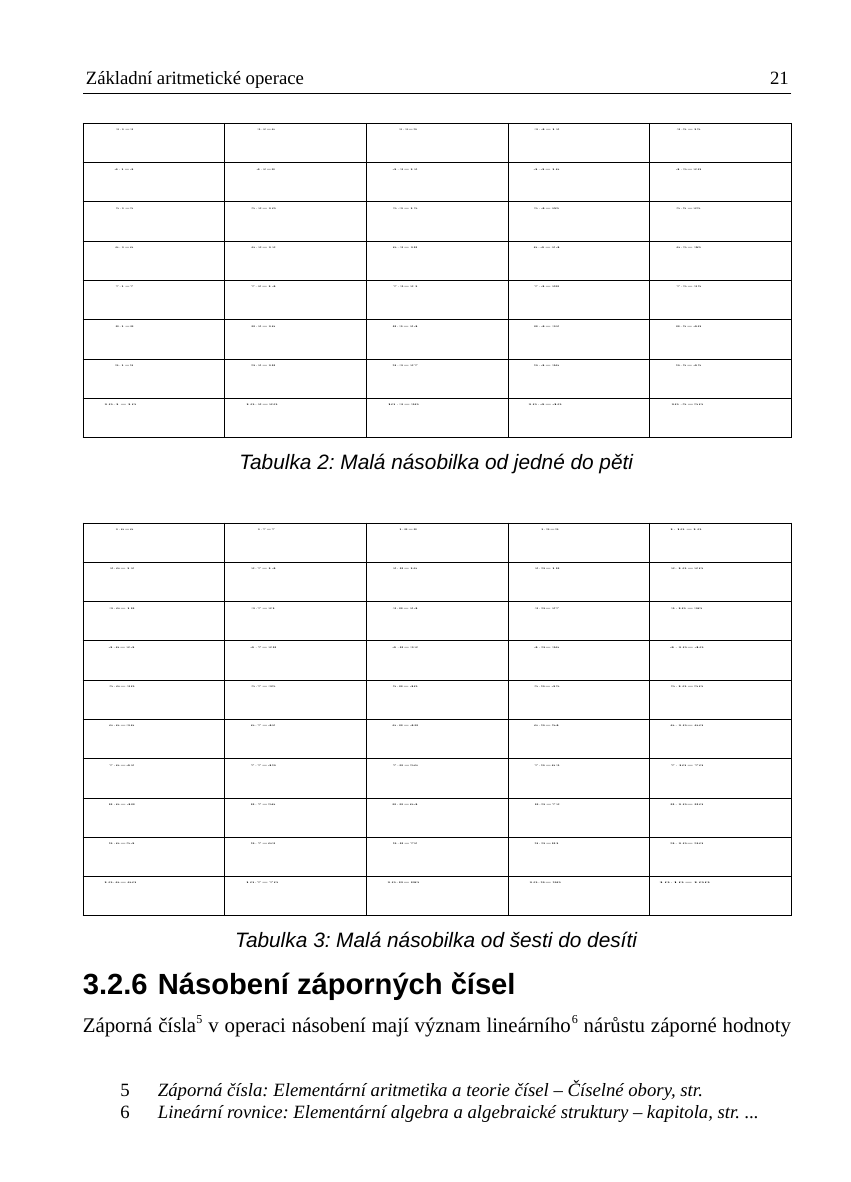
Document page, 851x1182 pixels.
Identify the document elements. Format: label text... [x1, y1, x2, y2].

table_cell [509, 563, 649, 601]
table_cell [650, 124, 791, 162]
table_header [650, 524, 791, 562]
table_cell [650, 759, 791, 797]
table_cell [225, 563, 366, 601]
table_cell [650, 720, 791, 758]
table_cell [367, 242, 508, 280]
table_cell [225, 242, 366, 280]
list Záporná čísla: Elementární aritmetika a teorie čísel – Číselné obory, str. [120, 1079, 791, 1101]
table_cell [367, 720, 508, 758]
table_cell [367, 124, 508, 162]
table_header [509, 524, 649, 562]
table_cell [650, 641, 791, 680]
table_cell [84, 602, 224, 640]
table_cell [650, 242, 791, 280]
table_cell [367, 281, 508, 319]
table_cell [367, 563, 508, 601]
table_cell [84, 759, 224, 797]
table_cell [367, 399, 508, 437]
table_cell [509, 242, 649, 280]
text Tabulka 3: Malá násobilka od šesti do desíti [83, 928, 791, 952]
table_cell [509, 602, 649, 640]
table_cell [84, 163, 224, 201]
table_cell [84, 641, 224, 680]
table_cell [367, 641, 508, 680]
table_cell [650, 163, 791, 201]
table_cell [225, 720, 366, 758]
table_cell [225, 163, 366, 201]
table_cell [225, 641, 366, 680]
text Záporná čísla v operaci násobení mají význam lineárního nárůstu záporné hodnoty [83, 1013, 791, 1037]
table_cell [84, 399, 224, 437]
table_cell [509, 720, 649, 758]
table_cell [650, 838, 791, 876]
table_cell [367, 681, 508, 719]
table_cell [367, 838, 508, 876]
table_cell [509, 838, 649, 876]
table_cell [225, 799, 366, 837]
table_cell [367, 202, 508, 241]
table_cell [509, 681, 649, 719]
table_cell [650, 360, 791, 398]
table_cell [84, 320, 224, 358]
table_cell [509, 360, 649, 398]
table_cell [84, 681, 224, 719]
table_cell [84, 799, 224, 837]
table_cell [367, 799, 508, 837]
table_cell [225, 281, 366, 319]
table_cell [509, 124, 649, 162]
table_cell [225, 202, 366, 241]
table_cell [84, 281, 224, 319]
table_cell [650, 799, 791, 837]
table_cell [225, 838, 366, 876]
table_cell [509, 320, 649, 358]
table_cell [650, 320, 791, 358]
table_cell [367, 602, 508, 640]
table_cell [650, 202, 791, 241]
table_cell [225, 681, 366, 719]
table_cell [367, 877, 508, 915]
subtitle Násobení záporných čísel [83, 967, 791, 1000]
table_cell [650, 602, 791, 640]
table_cell [84, 563, 224, 601]
table_cell [509, 281, 649, 319]
table_cell [84, 124, 224, 162]
table_cell [84, 360, 224, 398]
table_cell [225, 759, 366, 797]
table_cell [84, 877, 224, 915]
table_cell [650, 681, 791, 719]
table_cell [650, 877, 791, 915]
table_cell [650, 399, 791, 437]
table_cell [367, 320, 508, 358]
table_cell [650, 281, 791, 319]
table_cell [225, 360, 366, 398]
table_cell [509, 399, 649, 437]
table_cell [225, 602, 366, 640]
table_cell [509, 163, 649, 201]
text Tabulka 2: Malá násobilka od jedné do pěti [83, 450, 791, 474]
table_cell [225, 124, 366, 162]
table_cell [509, 641, 649, 680]
table_cell [84, 202, 224, 241]
table_cell [509, 759, 649, 797]
table_cell [509, 202, 649, 241]
list Lineární rovnice: Elementární algebra a algebraické struktury – kapitola, str. ... [120, 1101, 791, 1122]
table_header [225, 524, 366, 562]
table_cell [84, 838, 224, 876]
table_cell [225, 399, 366, 437]
table_header [367, 524, 508, 562]
table_cell [650, 563, 791, 601]
table_header [84, 524, 224, 562]
table_cell [509, 877, 649, 915]
table_cell [367, 759, 508, 797]
table_cell [84, 720, 224, 758]
table_cell [225, 877, 366, 915]
table_cell [84, 242, 224, 280]
table_cell [367, 163, 508, 201]
table_cell [509, 799, 649, 837]
table_cell [225, 320, 366, 358]
table_cell [367, 360, 508, 398]
